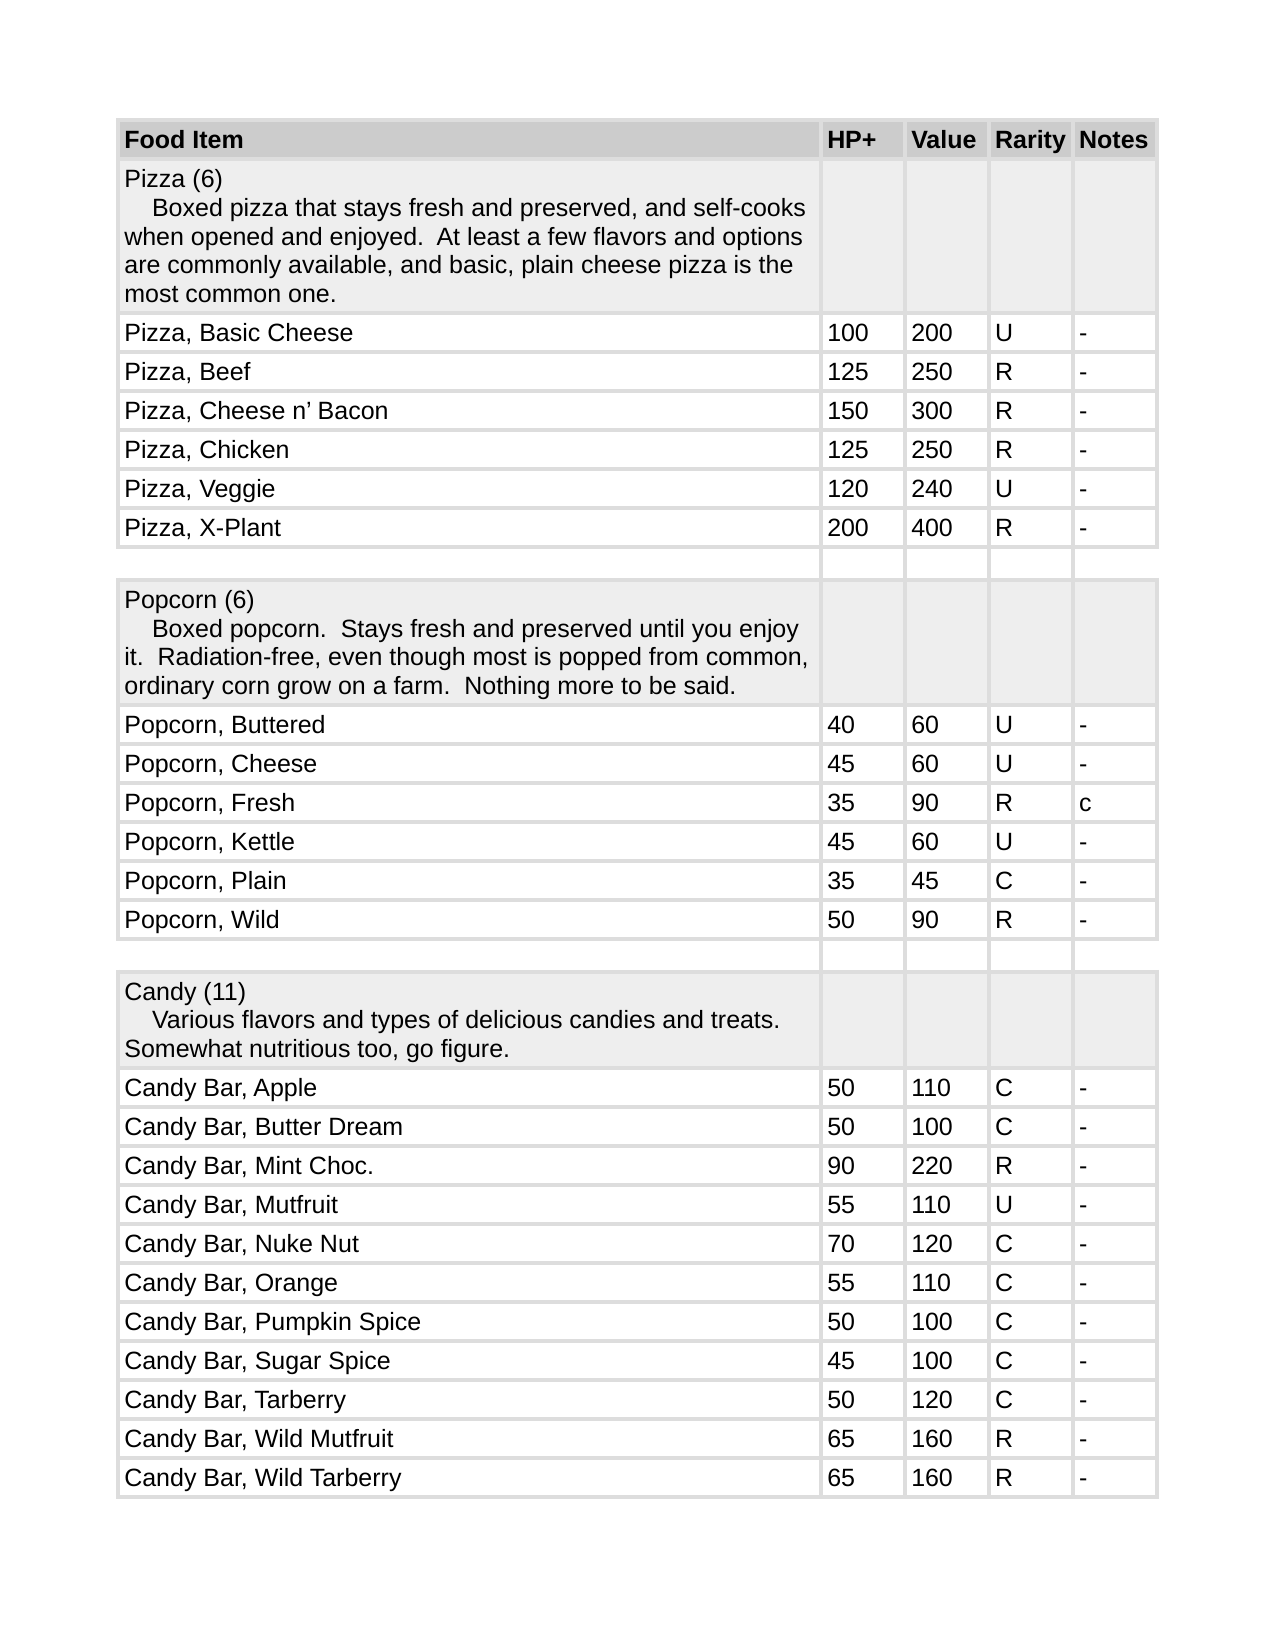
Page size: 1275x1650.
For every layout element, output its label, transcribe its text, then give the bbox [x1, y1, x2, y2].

table_cell [907, 974, 987, 1066]
table_cell Candy Bar, Orange [120, 1265, 819, 1300]
table_cell R [991, 1460, 1071, 1494]
table_cell [118, 549, 819, 578]
table_cell Candy Bar, Wild Mutfruit [120, 1421, 819, 1456]
table_cell 50 [823, 902, 903, 937]
table_cell C [991, 1382, 1071, 1417]
table_cell U [991, 707, 1071, 742]
table_cell 250 [907, 354, 987, 389]
table_cell 65 [823, 1421, 903, 1456]
table_cell 120 [823, 471, 903, 506]
table_cell - [1075, 824, 1155, 859]
table_cell [823, 161, 903, 311]
table_cell 125 [823, 432, 903, 467]
table_cell - [1075, 902, 1155, 937]
table_cell Candy Bar, Mint Choc. [120, 1148, 819, 1183]
table_cell C [991, 1343, 1071, 1378]
table_cell [991, 941, 1071, 969]
table_cell R [991, 785, 1071, 820]
table_header HP+ [823, 122, 903, 157]
table_cell Pizza, Beef [120, 354, 819, 389]
table_cell - [1075, 1226, 1155, 1261]
table_cell R [991, 902, 1071, 937]
table_cell - [1075, 1382, 1155, 1417]
table_cell Popcorn, Buttered [120, 707, 819, 742]
table_cell 250 [907, 432, 987, 467]
table_header Value [907, 122, 987, 157]
table_cell 90 [823, 1148, 903, 1183]
table_cell Pizza, Basic Cheese [120, 315, 819, 350]
table_cell U [991, 471, 1071, 506]
table_header Food Item [120, 122, 819, 157]
table_cell 60 [907, 824, 987, 859]
table_cell C [991, 863, 1071, 898]
table_cell 300 [907, 393, 987, 428]
table_cell - [1075, 1343, 1155, 1378]
table_cell Candy Bar, Butter Dream [120, 1109, 819, 1144]
table_cell Pizza, Cheese n’ Bacon [120, 393, 819, 428]
table_cell 70 [823, 1226, 903, 1261]
table_cell 35 [823, 863, 903, 898]
table_cell 50 [823, 1070, 903, 1105]
table_cell [118, 941, 819, 969]
table_cell - [1075, 393, 1155, 428]
table_cell - [1075, 1070, 1155, 1105]
table_cell R [991, 432, 1071, 467]
table_cell R [991, 510, 1071, 545]
table_cell 45 [823, 746, 903, 781]
table_cell - [1075, 432, 1155, 467]
table_cell - [1075, 1187, 1155, 1222]
table_cell 55 [823, 1187, 903, 1222]
table_cell Candy Bar, Pumpkin Spice [120, 1304, 819, 1339]
table_cell 150 [823, 393, 903, 428]
table_cell R [991, 1148, 1071, 1183]
table_cell 220 [907, 1148, 987, 1183]
table_cell 90 [907, 902, 987, 937]
table_cell Popcorn, Wild [120, 902, 819, 937]
table_cell 110 [907, 1070, 987, 1105]
table_cell [823, 941, 903, 969]
table_cell 400 [907, 510, 987, 545]
table_cell 55 [823, 1265, 903, 1300]
table_cell 120 [907, 1226, 987, 1261]
table_cell 200 [823, 510, 903, 545]
table_cell - [1075, 471, 1155, 506]
table_cell 110 [907, 1187, 987, 1222]
table_cell Candy Bar, Wild Tarberry [120, 1460, 819, 1494]
table_cell [1075, 974, 1155, 1066]
table_cell Pizza, Chicken [120, 432, 819, 467]
table_cell Candy Bar, Apple [120, 1070, 819, 1105]
table_cell [907, 941, 987, 969]
table_cell 240 [907, 471, 987, 506]
table_cell 45 [823, 824, 903, 859]
table_header Rarity [991, 122, 1071, 157]
table_cell Candy Bar, Mutfruit [120, 1187, 819, 1222]
table_cell 100 [907, 1109, 987, 1144]
table_cell Pizza (6) Boxed pizza that stays fresh and preserved, and self-cooks when opened and enjoyed. At least a few flavors and options are commonly available, and basic, plain cheese pizza is the most common one. [120, 161, 819, 311]
table_cell - [1075, 510, 1155, 545]
table_cell - [1075, 1421, 1155, 1456]
table_cell 200 [907, 315, 987, 350]
table_cell - [1075, 1148, 1155, 1183]
table_header Notes [1075, 122, 1155, 157]
table_cell [823, 974, 903, 1066]
table_cell [907, 549, 987, 578]
table_cell Pizza, Veggie [120, 471, 819, 506]
table_cell [991, 582, 1071, 703]
table_cell [1075, 161, 1155, 311]
table_cell C [991, 1109, 1071, 1144]
table_cell 60 [907, 707, 987, 742]
table_cell 50 [823, 1304, 903, 1339]
table_cell 60 [907, 746, 987, 781]
table_cell U [991, 315, 1071, 350]
table_cell 90 [907, 785, 987, 820]
table_cell 100 [823, 315, 903, 350]
table_cell 65 [823, 1460, 903, 1494]
table_cell - [1075, 1460, 1155, 1494]
table_cell Popcorn, Cheese [120, 746, 819, 781]
table_cell 50 [823, 1109, 903, 1144]
table_cell 45 [907, 863, 987, 898]
table_cell Candy (11) Various flavors and types of delicious candies and treats. Somewhat nutritious too, go figure. [120, 974, 819, 1066]
table_cell C [991, 1265, 1071, 1300]
table_cell [991, 549, 1071, 578]
table_cell C [991, 1304, 1071, 1339]
table_cell c [1075, 785, 1155, 820]
table_cell - [1075, 863, 1155, 898]
table_cell 100 [907, 1304, 987, 1339]
table_cell 35 [823, 785, 903, 820]
table_cell Popcorn, Kettle [120, 824, 819, 859]
table_cell - [1075, 315, 1155, 350]
table_cell 40 [823, 707, 903, 742]
table_cell U [991, 824, 1071, 859]
table_cell - [1075, 1109, 1155, 1144]
table_cell - [1075, 1265, 1155, 1300]
table_cell [991, 161, 1071, 311]
table_cell 110 [907, 1265, 987, 1300]
table_cell 45 [823, 1343, 903, 1378]
table_cell 125 [823, 354, 903, 389]
table_cell [907, 161, 987, 311]
table_cell [1075, 941, 1157, 969]
table_cell C [991, 1226, 1071, 1261]
table_cell 50 [823, 1382, 903, 1417]
table_cell [907, 582, 987, 703]
table_cell 120 [907, 1382, 987, 1417]
table_cell Candy Bar, Sugar Spice [120, 1343, 819, 1378]
table_cell - [1075, 1304, 1155, 1339]
table_cell [1075, 549, 1157, 578]
table_cell [823, 582, 903, 703]
table_cell - [1075, 746, 1155, 781]
table_cell R [991, 354, 1071, 389]
table_cell C [991, 1070, 1071, 1105]
table_cell 160 [907, 1460, 987, 1494]
table_cell Candy Bar, Nuke Nut [120, 1226, 819, 1261]
table_cell [823, 549, 903, 578]
table_cell Popcorn, Fresh [120, 785, 819, 820]
table_cell - [1075, 707, 1155, 742]
table_cell U [991, 746, 1071, 781]
table_cell 100 [907, 1343, 987, 1378]
table_cell Candy Bar, Tarberry [120, 1382, 819, 1417]
table_cell R [991, 393, 1071, 428]
table_cell Pizza, X-Plant [120, 510, 819, 545]
table_cell [1075, 582, 1155, 703]
table_cell R [991, 1421, 1071, 1456]
table_cell Popcorn (6) Boxed popcorn. Stays fresh and preserved until you enjoy it. Radiation-free, even though most is popped from common, ordinary corn grow on a farm. Nothing more to be said. [120, 582, 819, 703]
table_cell 160 [907, 1421, 987, 1456]
table_cell U [991, 1187, 1071, 1222]
table_cell - [1075, 354, 1155, 389]
table_cell [991, 974, 1071, 1066]
table_cell Popcorn, Plain [120, 863, 819, 898]
